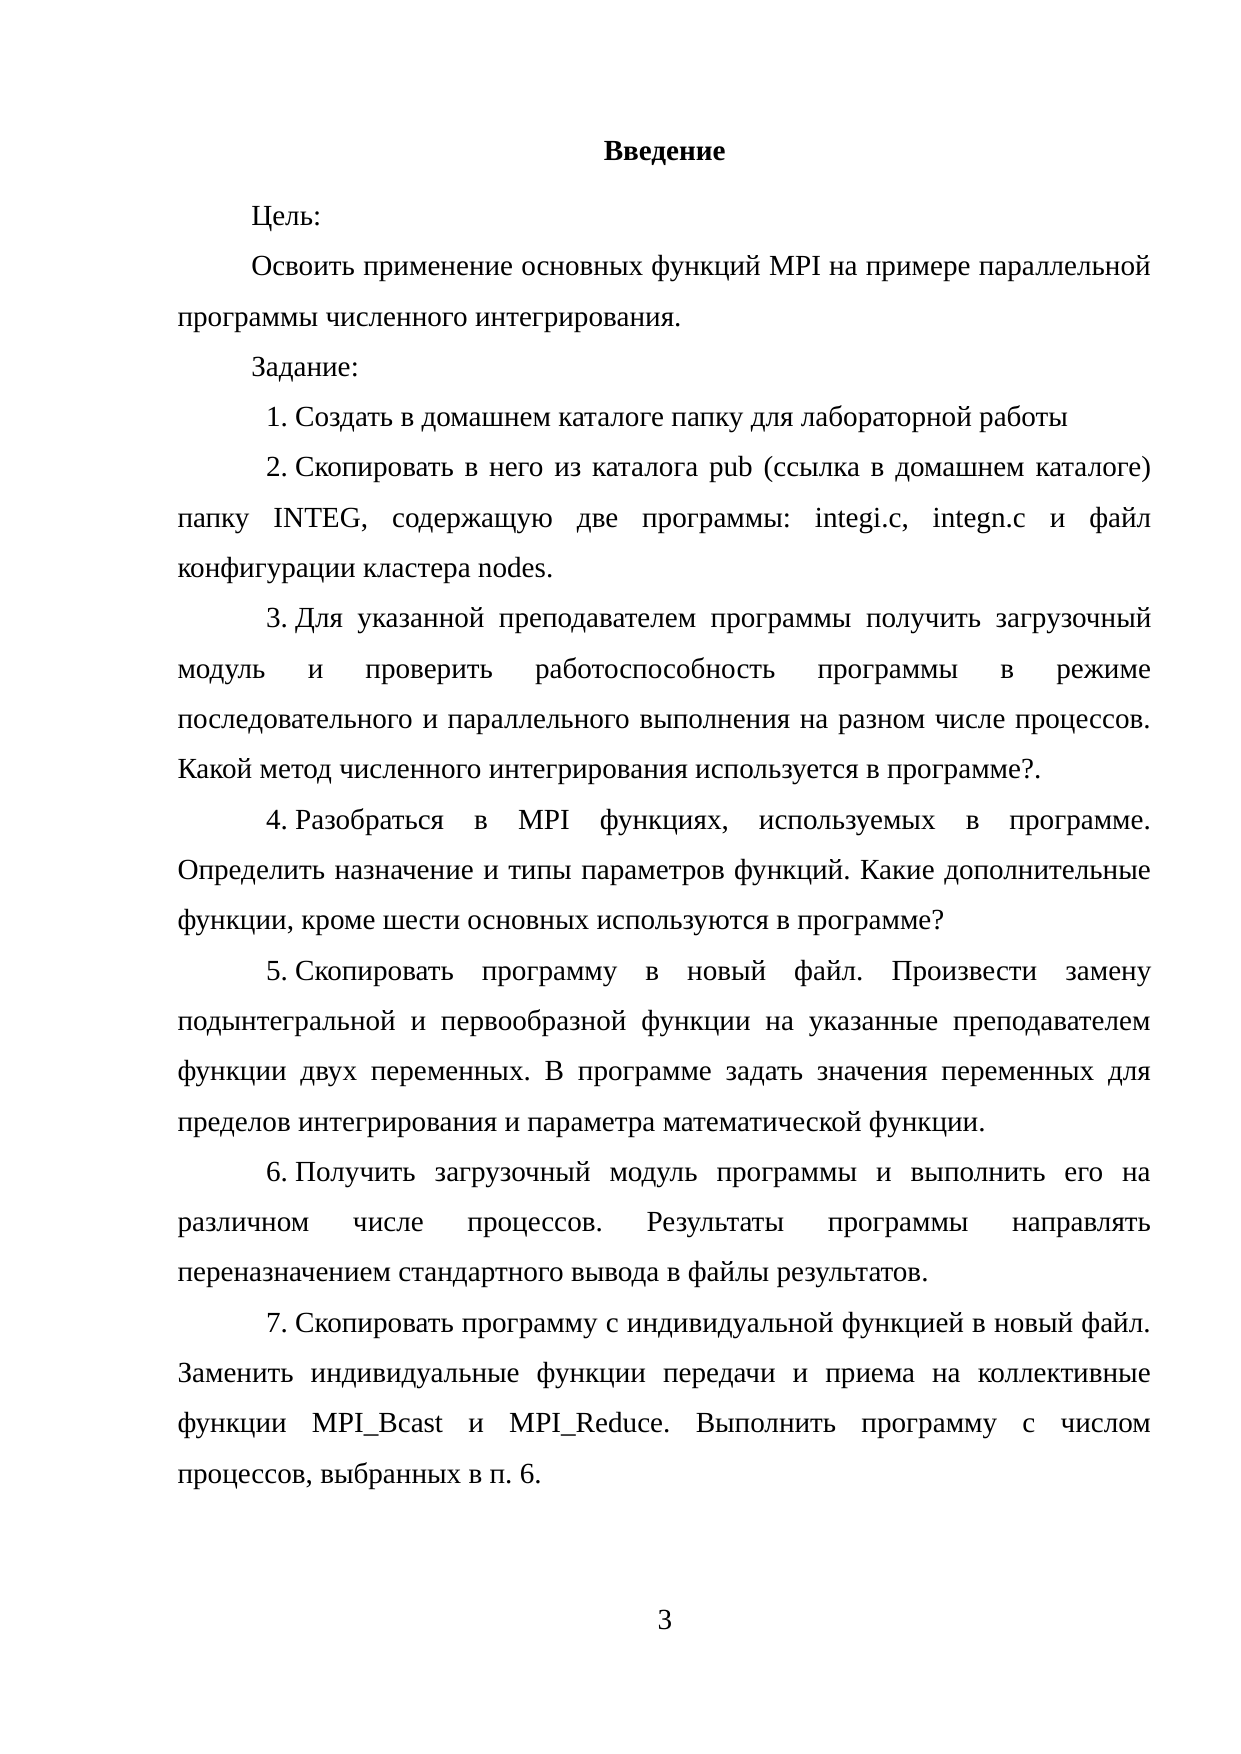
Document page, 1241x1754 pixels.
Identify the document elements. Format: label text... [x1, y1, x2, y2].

list Скопировать программу с индивидуальной функцией в новый файл. Заменить индивидуальные функции передачи и приема на коллективные функции MPI_Bcast и MPI_Reduce. Выполнить программу с числом процессов, выбранных в п. 6. [177, 1305, 1152, 1489]
text Задание: [177, 349, 1152, 382]
list Скопировать программу в новый файл. Произвести замену подынтегральной и первообразной функции на указанные преподавателем функции двух переменных. В программе задать значения переменных для пределов интегрирования и параметра математической функции. [177, 953, 1152, 1137]
title Введение [177, 133, 1152, 166]
list Для указанной преподавателем программы получить загрузочный модуль и проверить работоспособность программы в режиме последовательного и параллельного выполнения на разном числе процессов. Какой метод численного интегрирования используется в программе?. [177, 601, 1152, 785]
list Получить загрузочный модуль программы и выполнить его на различном числе процессов. Результаты программы направлять переназначением стандартного вывода в файлы результатов. [177, 1154, 1152, 1288]
text Цель: [177, 198, 1152, 232]
text Освоить применение основных функций MPI на примере параллельной программы численного интегрирования. [177, 248, 1152, 332]
list Cкопировать в него из каталога pub (ссылка в домашнем каталоге) папку INTEG, содержащую две программы: integi.c, integn.c и файл конфигурации кластера nodes. [177, 449, 1152, 584]
list Создать в домашнем каталоге папку для лабораторной работы [177, 399, 1152, 433]
list Разобраться в MPI функциях, используемых в программе. Определить назначение и типы параметров функций. Какие дополнительные функции, кроме шести основных используются в программе? [177, 802, 1152, 936]
